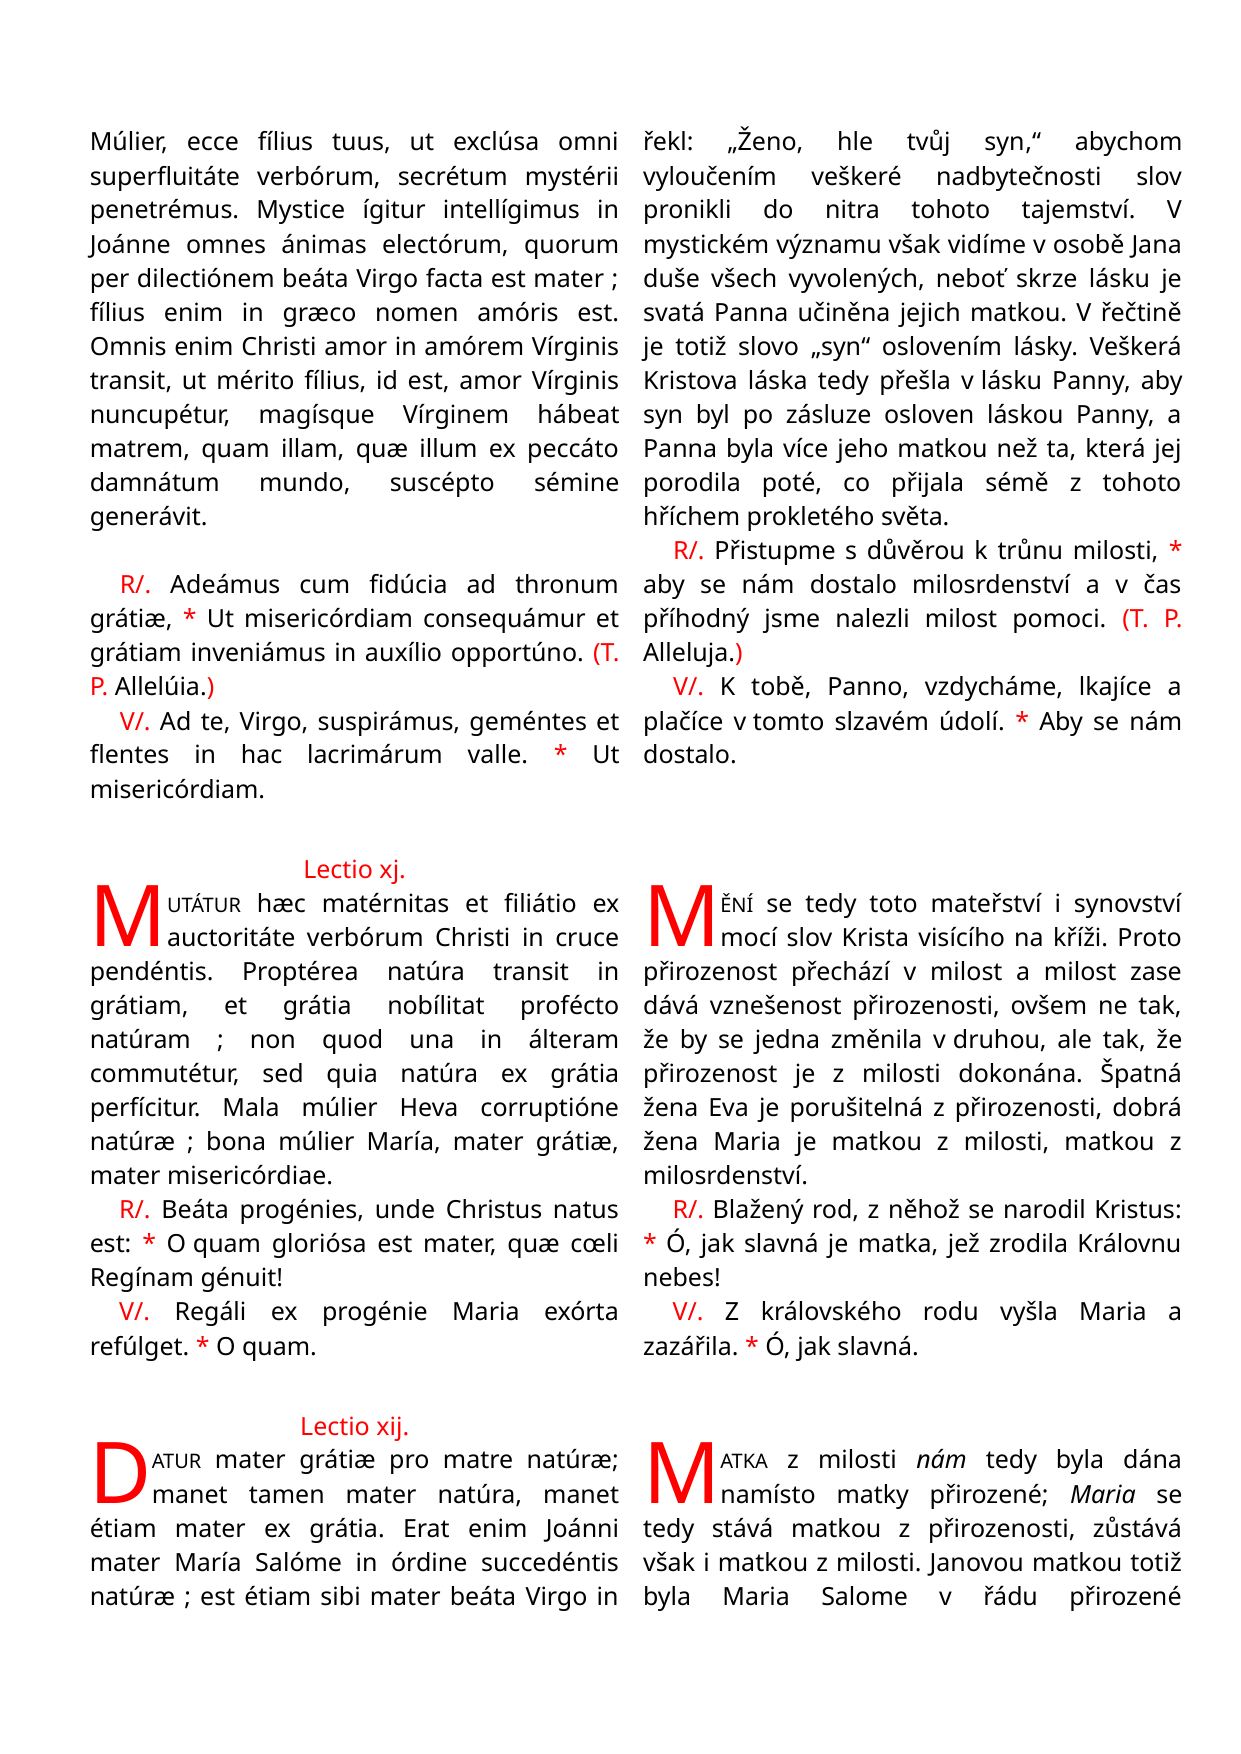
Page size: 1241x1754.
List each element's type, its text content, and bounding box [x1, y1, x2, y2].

table_cell Lectio xj. Mutátur hæc matérnitas et filiátio ex auctoritáte verbórum Christi in cruce pendéntis. Proptérea natúra transit in grátiam, et grátia nobílitat profécto natúram ; non quod una in álteram commutétur, sed quia natúra ex grátia perfícitur. Mala múlier Heva corruptióne natúræ ; bona múlier María, mater grátiæ, mater misericórdiae. R/. Beáta progénies, unde Christus natus est: * O quam gloriósa est mater, quæ cœli Regínam génuit! V/. Regáli ex progénie Maria exórta refúlget. * O quam. [78, 845, 631, 1402]
table_cell Matka z milosti nám tedy byla dána namísto matky přirozené; Maria se tedy stává matkou z přirozenosti, zůstává však i matkou z milosti. Janovou matkou totiž byla Maria Salome v řádu přirozené [631, 1402, 1194, 1618]
table_cell Múlier, ecce fílius tuus, ut exclúsa omni superfluitáte verbórum, secrétum mystérii penetrémus. Mystice ígitur intellígimus in Joánne omnes ánimas electórum, quorum per dilectiónem beáta Virgo facta est mater ; fílius enim in græco nomen amóris est. Omnis enim Christi amor in amórem Vírginis transit, ut mérito fílius, id est, amor Vírginis nuncupétur, magísque Vírginem hábeat matrem, quam illam, quæ illum ex peccáto damnátum mundo, suscépto sémine generávit. R/. Adeámus cum fidúcia ad thronum grátiæ, * Ut misericórdiam consequámur et grátiam inveniámus in auxílio opportúno. (T. P. Allelúia.) V/. Ad te, Virgo, suspirámus, geméntes et flentes in hac lacrimárum valle. * Ut misericórdiam. [78, 118, 631, 845]
table_cell Mění se tedy toto mateřství i synovství mocí slov Krista visícího na kříži. Proto přirozenost přechází v milost a milost zase dává vznešenost přirozenosti, ovšem ne tak, že by se jedna změnila v druhou, ale tak, že přirozenost je z milosti dokonána. Špatná žena Eva je porušitelná z přirozenosti, dobrá žena Maria je matkou z milosti, matkou z milosrdenství. R/. Blažený rod, z něhož se narodil Kristus: * Ó, jak slavná je matka, jež zrodila Královnu nebes! V/. Z královského rodu vyšla Maria a zazářila. * Ó, jak slavná. [631, 845, 1194, 1402]
table_cell řekl: „Ženo, hle tvůj syn,“ abychom vyloučením veškeré nadbytečnosti slov pronikli do nitra tohoto tajemství. V mystickém významu však vidíme v osobě Jana duše všech vyvolených, neboť skrze lásku je svatá Panna učiněna jejich matkou. V řečtině je totiž slovo „syn“ oslovením lásky. Veškerá Kristova láska tedy přešla v lásku Panny, aby syn byl po zásluze osloven láskou Panny, a Panna byla více jeho matkou než ta, která jej porodila poté, co přijala sémě z tohoto hříchem prokletého světa. R/. Přistupme s důvěrou k trůnu milosti, * aby se nám dostalo milosrdenství a v čas příhodný jsme nalezli milost pomoci. (T. P. Alleluja.) V/. K tobě, Panno, vzdycháme, lkajíce a plačíce v tomto slzavém údolí. * Aby se nám dostalo. [631, 118, 1194, 845]
table_cell Lectio xij. Datur mater grátiæ pro matre natúræ; manet tamen mater natúra, manet étiam mater ex grátia. Erat enim Joánni mater María Salóme in órdine succedéntis natúræ ; est étiam sibi mater beáta Virgo in [78, 1402, 631, 1618]
